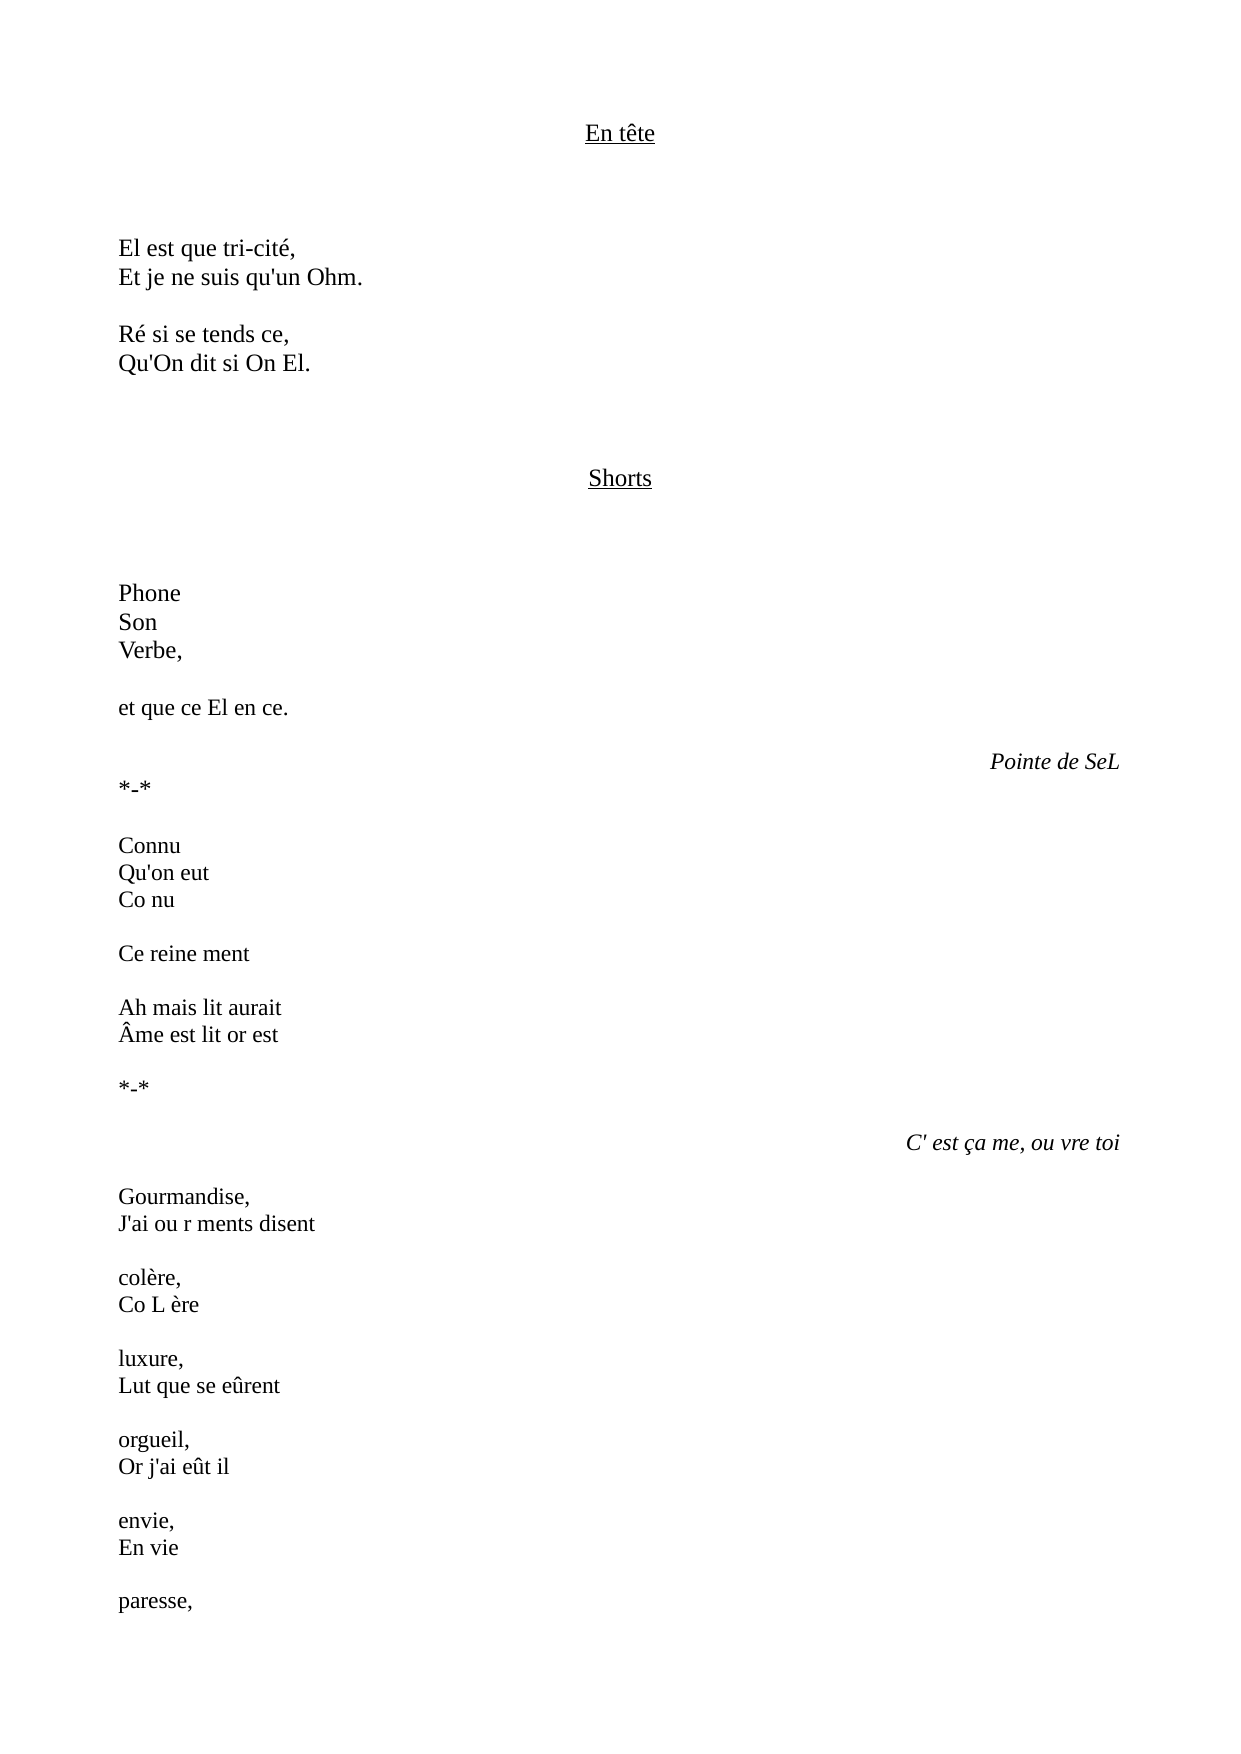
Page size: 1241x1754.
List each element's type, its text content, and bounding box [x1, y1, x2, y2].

text Verbe, [118, 636, 1122, 664]
text Ré si se tends ce, [118, 319, 1122, 348]
text luxure, [118, 1344, 1122, 1371]
text Ce reine ment [118, 939, 1122, 966]
text En vie [118, 1533, 1122, 1560]
text En tête [118, 118, 1122, 147]
text Âme est lit or est [118, 1020, 1122, 1047]
text Gourmandise, [118, 1182, 1122, 1209]
text Ah mais lit aurait [118, 993, 1122, 1020]
text orgueil, [118, 1425, 1122, 1452]
text *-* [118, 1074, 1122, 1101]
text El est que tri-cité, [118, 233, 1122, 262]
text Son [118, 607, 1122, 636]
text Lut que se eûrent [118, 1371, 1122, 1398]
text Co L ère [118, 1290, 1122, 1317]
text Qu'on eut [118, 858, 1122, 886]
text *-* [118, 774, 1122, 803]
text Shorts [118, 463, 1122, 492]
text Or j'ai eût il [118, 1452, 1122, 1479]
text Pointe de SeL [118, 747, 1122, 774]
text Connu [118, 832, 1122, 858]
text C' est ça me, ou vre toi [118, 1128, 1122, 1155]
text Et je ne suis qu'un Ohm. [118, 262, 1122, 291]
text Co nu [118, 886, 1122, 912]
text colère, [118, 1263, 1122, 1290]
text J'ai ou r ments disent [118, 1209, 1122, 1236]
text Qu'On dit si On El. [118, 348, 1122, 377]
text envie, [118, 1506, 1122, 1533]
text et que ce El en ce. [118, 693, 1122, 720]
text paresse, [118, 1587, 1122, 1614]
text Phone [118, 578, 1122, 607]
